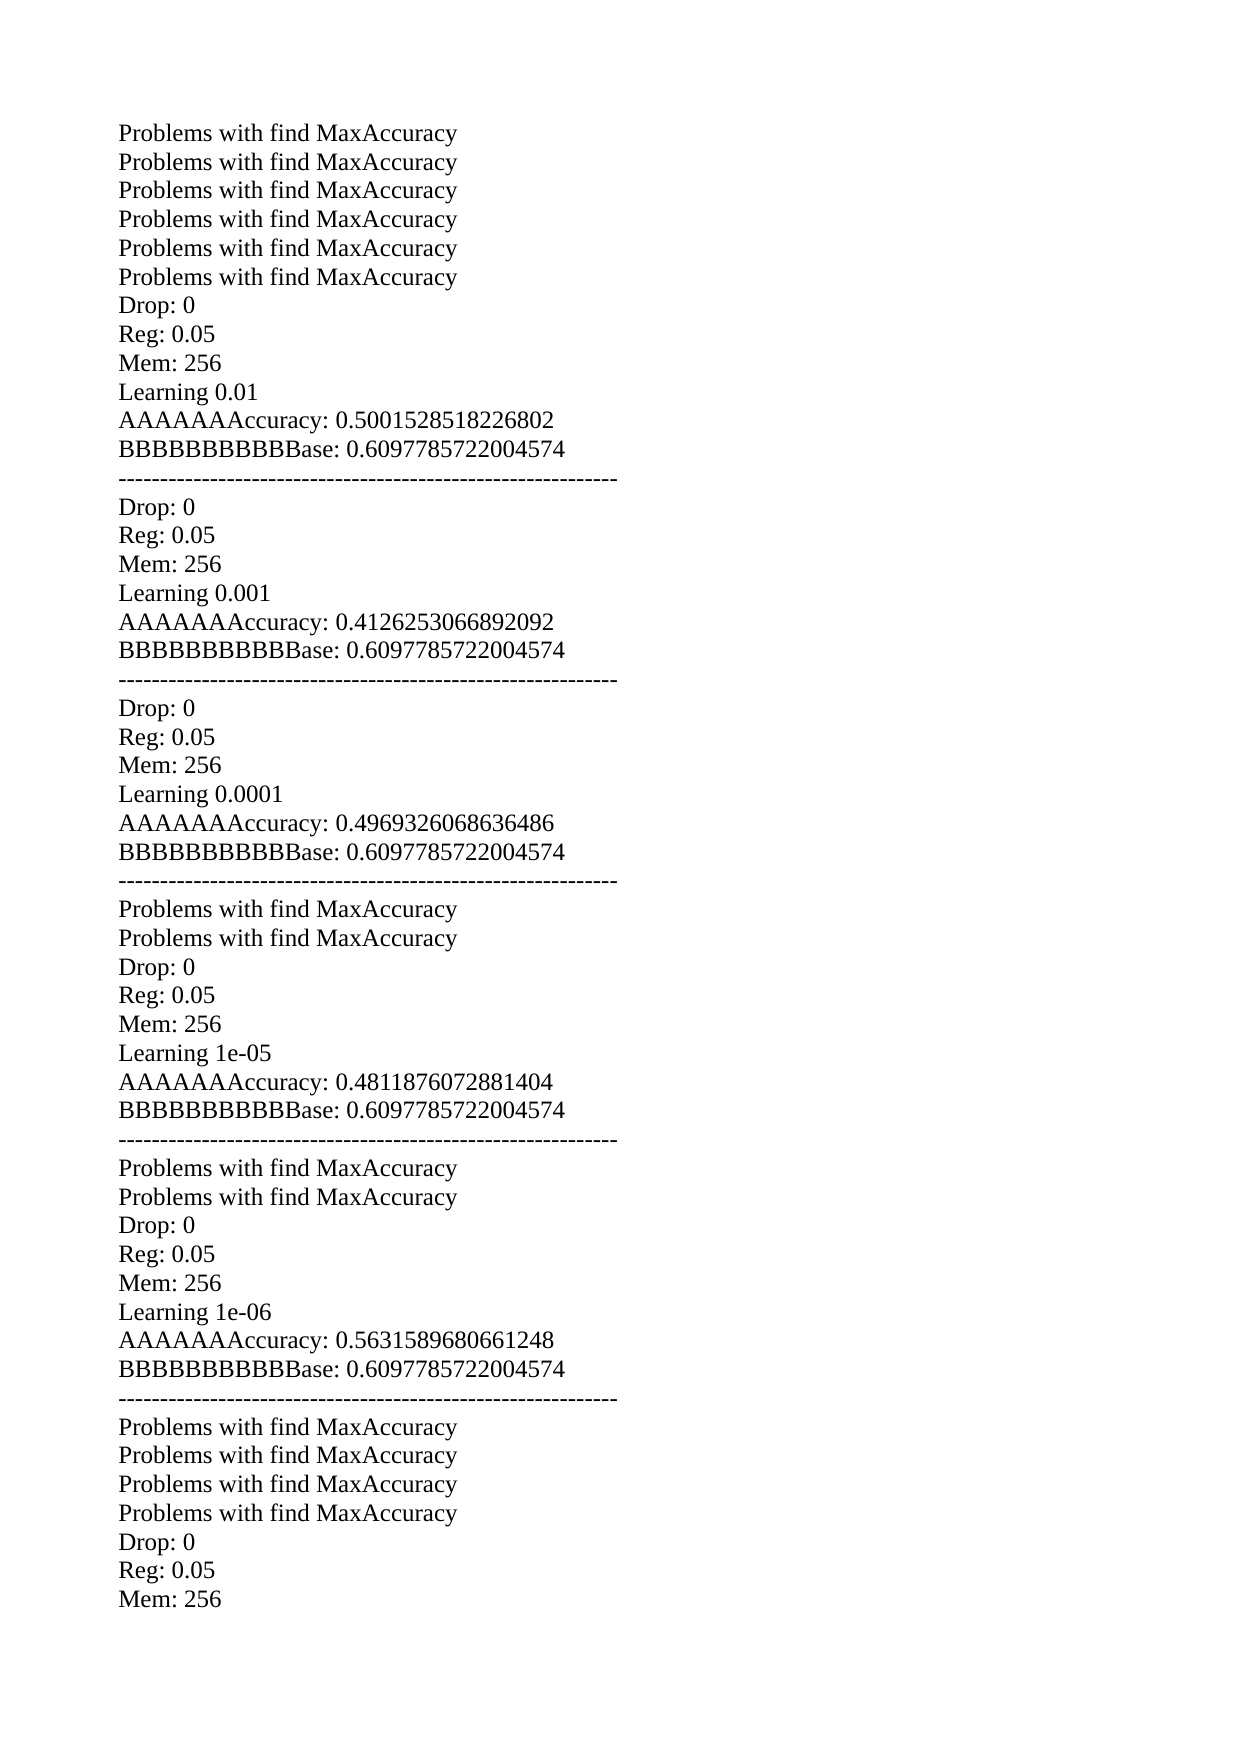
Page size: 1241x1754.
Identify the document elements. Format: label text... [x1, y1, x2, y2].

text ------------------------------------------------------------ [118, 866, 1122, 894]
text ------------------------------------------------------------ [118, 664, 1122, 693]
text Learning 0.01 [118, 377, 1122, 406]
text ------------------------------------------------------------ [118, 1124, 1122, 1153]
text Reg: 0.05 [118, 521, 1122, 549]
text Problems with find MaxAccuracy [118, 118, 1122, 147]
text AAAAAAAccuracy: 0.5001528518226802 [118, 406, 1122, 434]
text AAAAAAAccuracy: 0.4126253066892092 [118, 607, 1122, 636]
text Problems with find MaxAccuracy [118, 923, 1122, 952]
text AAAAAAAccuracy: 0.4969326068636486 [118, 808, 1122, 837]
text Problems with find MaxAccuracy [118, 1412, 1122, 1441]
text Mem: 256 [118, 549, 1122, 578]
text Mem: 256 [118, 1584, 1122, 1613]
text Reg: 0.05 [118, 722, 1122, 751]
text Problems with find MaxAccuracy [118, 204, 1122, 233]
text Problems with find MaxAccuracy [118, 1441, 1122, 1469]
text BBBBBBBBBBBase: 0.6097785722004574 [118, 636, 1122, 664]
text Learning 1e-05 [118, 1038, 1122, 1067]
text Learning 0.001 [118, 578, 1122, 607]
text Problems with find MaxAccuracy [118, 1469, 1122, 1498]
text Problems with find MaxAccuracy [118, 1153, 1122, 1182]
text Problems with find MaxAccuracy [118, 1498, 1122, 1527]
text Reg: 0.05 [118, 1239, 1122, 1268]
text Drop: 0 [118, 952, 1122, 981]
text Mem: 256 [118, 348, 1122, 377]
text BBBBBBBBBBBase: 0.6097785722004574 [118, 837, 1122, 866]
text Drop: 0 [118, 693, 1122, 722]
text Problems with find MaxAccuracy [118, 262, 1122, 291]
text Reg: 0.05 [118, 981, 1122, 1009]
text Drop: 0 [118, 492, 1122, 521]
text Reg: 0.05 [118, 319, 1122, 348]
text Mem: 256 [118, 1009, 1122, 1038]
text Reg: 0.05 [118, 1556, 1122, 1584]
text Problems with find MaxAccuracy [118, 1182, 1122, 1211]
text Mem: 256 [118, 1268, 1122, 1297]
text Drop: 0 [118, 1527, 1122, 1556]
text Drop: 0 [118, 1211, 1122, 1239]
text Learning 1e-06 [118, 1297, 1122, 1326]
text Learning 0.0001 [118, 779, 1122, 808]
text Problems with find MaxAccuracy [118, 147, 1122, 176]
text Problems with find MaxAccuracy [118, 233, 1122, 262]
text Mem: 256 [118, 751, 1122, 779]
text ------------------------------------------------------------ [118, 463, 1122, 492]
text BBBBBBBBBBBase: 0.6097785722004574 [118, 1096, 1122, 1124]
text BBBBBBBBBBBase: 0.6097785722004574 [118, 1354, 1122, 1383]
text Problems with find MaxAccuracy [118, 894, 1122, 923]
text AAAAAAAccuracy: 0.4811876072881404 [118, 1067, 1122, 1096]
text Problems with find MaxAccuracy [118, 176, 1122, 204]
text BBBBBBBBBBBase: 0.6097785722004574 [118, 434, 1122, 463]
text ------------------------------------------------------------ [118, 1383, 1122, 1412]
text AAAAAAAccuracy: 0.5631589680661248 [118, 1326, 1122, 1354]
text Drop: 0 [118, 291, 1122, 319]
